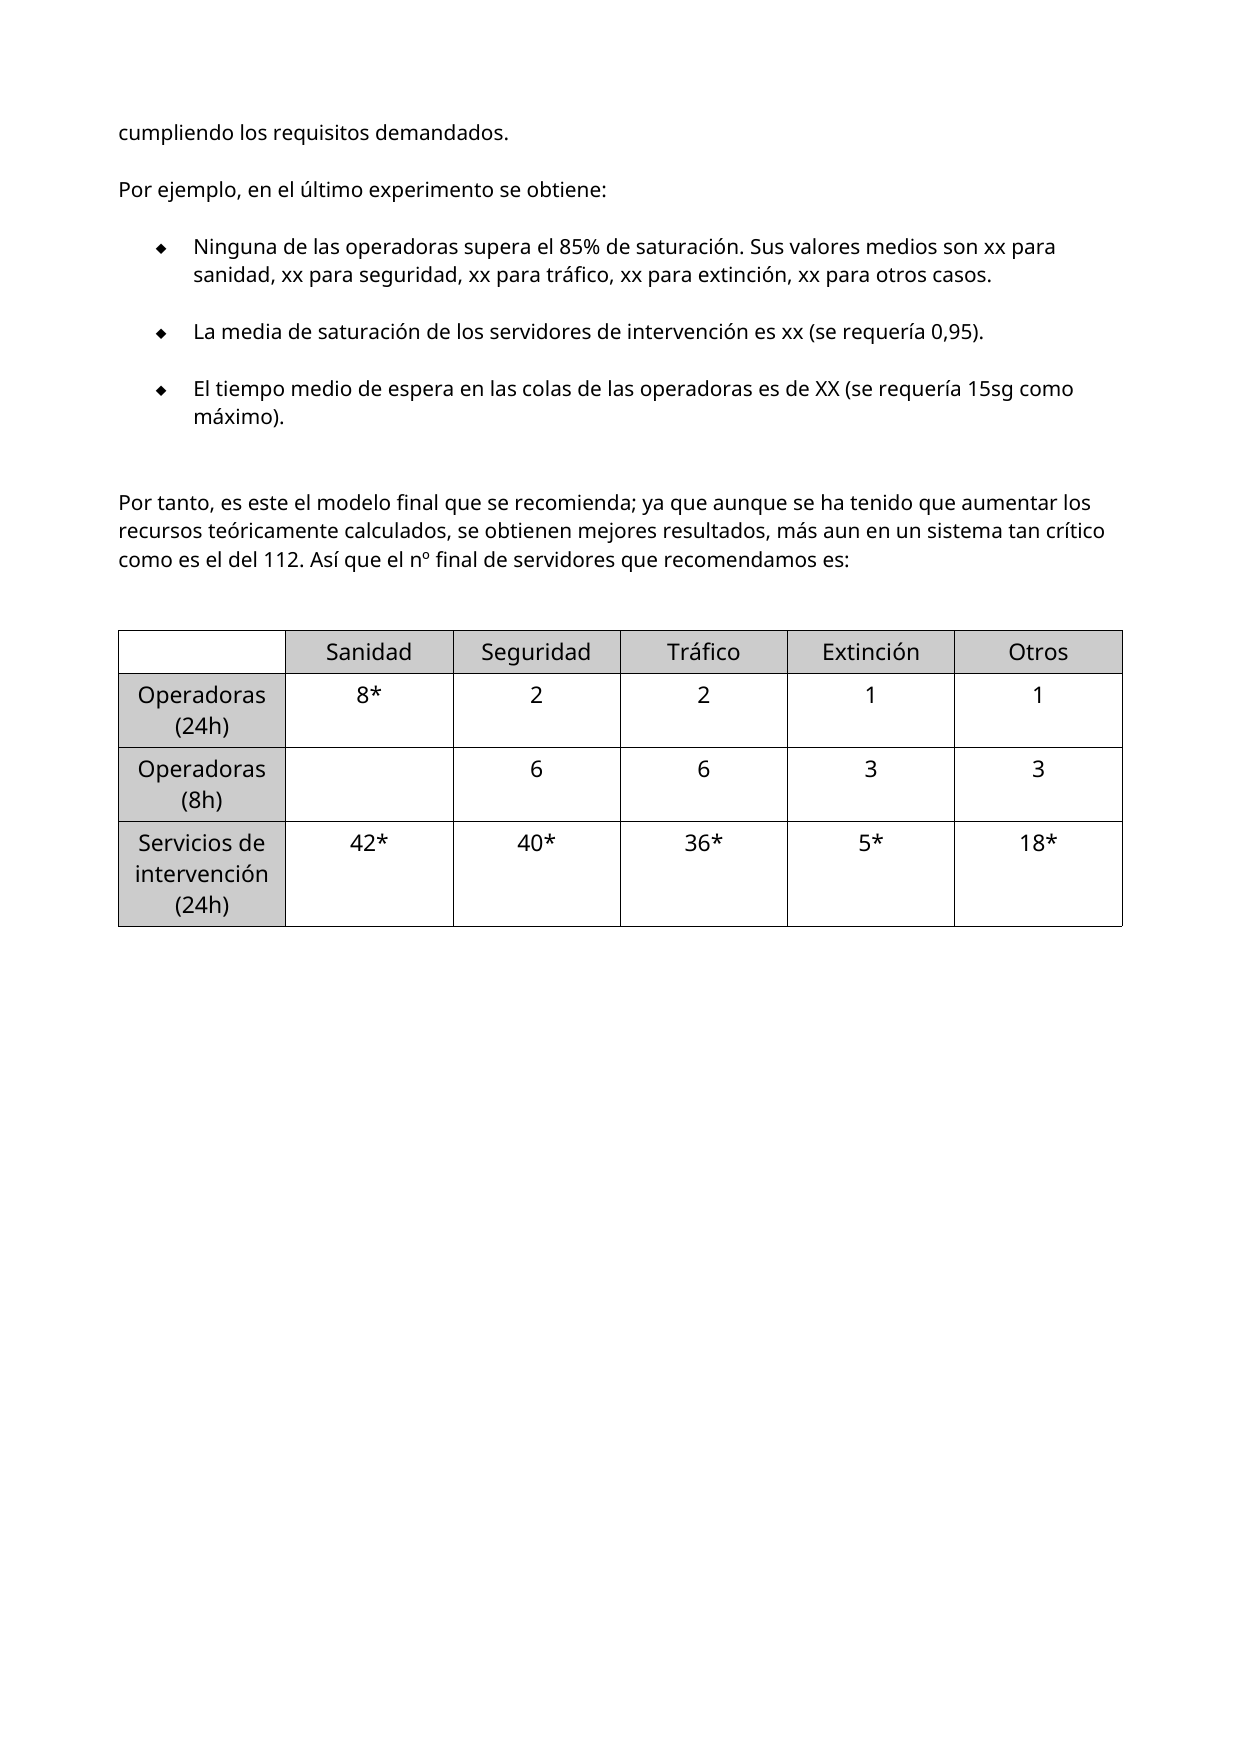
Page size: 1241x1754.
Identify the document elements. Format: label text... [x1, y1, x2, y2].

table_cell Servicios de intervención (24h) [119, 822, 285, 926]
table_cell 42* [286, 822, 453, 926]
table_cell 3 [955, 748, 1122, 821]
table_header Extinción [788, 631, 954, 673]
table_cell [286, 748, 453, 821]
list Ninguna de las operadoras supera el 85% de saturación. Sus valores medios son xx para sanidad, xx para seguridad, xx para tráfico, xx para extinción, xx para otros casos. [156, 232, 1122, 317]
table_cell 5* [788, 822, 954, 926]
table_cell Operadoras (24h) [119, 674, 285, 747]
text cumpliendo los requisitos demandados. Por ejemplo, en el último experimento se obtiene: [118, 118, 1122, 203]
list La media de saturación de los servidores de intervención es xx (se requería 0,95). [156, 317, 1122, 374]
table_header Tráfico [621, 631, 787, 673]
table_header [119, 631, 285, 673]
table_cell Operadoras (8h) [119, 748, 285, 821]
table_cell 6 [621, 748, 787, 821]
table_cell 3 [788, 748, 954, 821]
table_cell 40* [454, 822, 620, 926]
table_cell 1 [955, 674, 1122, 747]
table_cell 18* [955, 822, 1122, 926]
table_header Otros [955, 631, 1122, 673]
table_cell 1 [788, 674, 954, 747]
text Por tanto, es este el modelo final que se recomienda; ya que aunque se ha tenido que aumentar los recursos teóricamente calculados, se obtienen mejores resultados, más aun en un sistema tan crítico como es el del 112. Así que el nº final de servidores que recomendamos es: [118, 488, 1122, 630]
table_cell 2 [454, 674, 620, 747]
table_cell 6 [454, 748, 620, 821]
table_cell 8* [286, 674, 453, 747]
table_cell 36* [621, 822, 787, 926]
table_cell 2 [621, 674, 787, 747]
table_header Sanidad [286, 631, 453, 673]
table_header Seguridad [454, 631, 620, 673]
list El tiempo medio de espera en las colas de las operadoras es de XX (se requería 15sg como máximo). [156, 374, 1122, 431]
